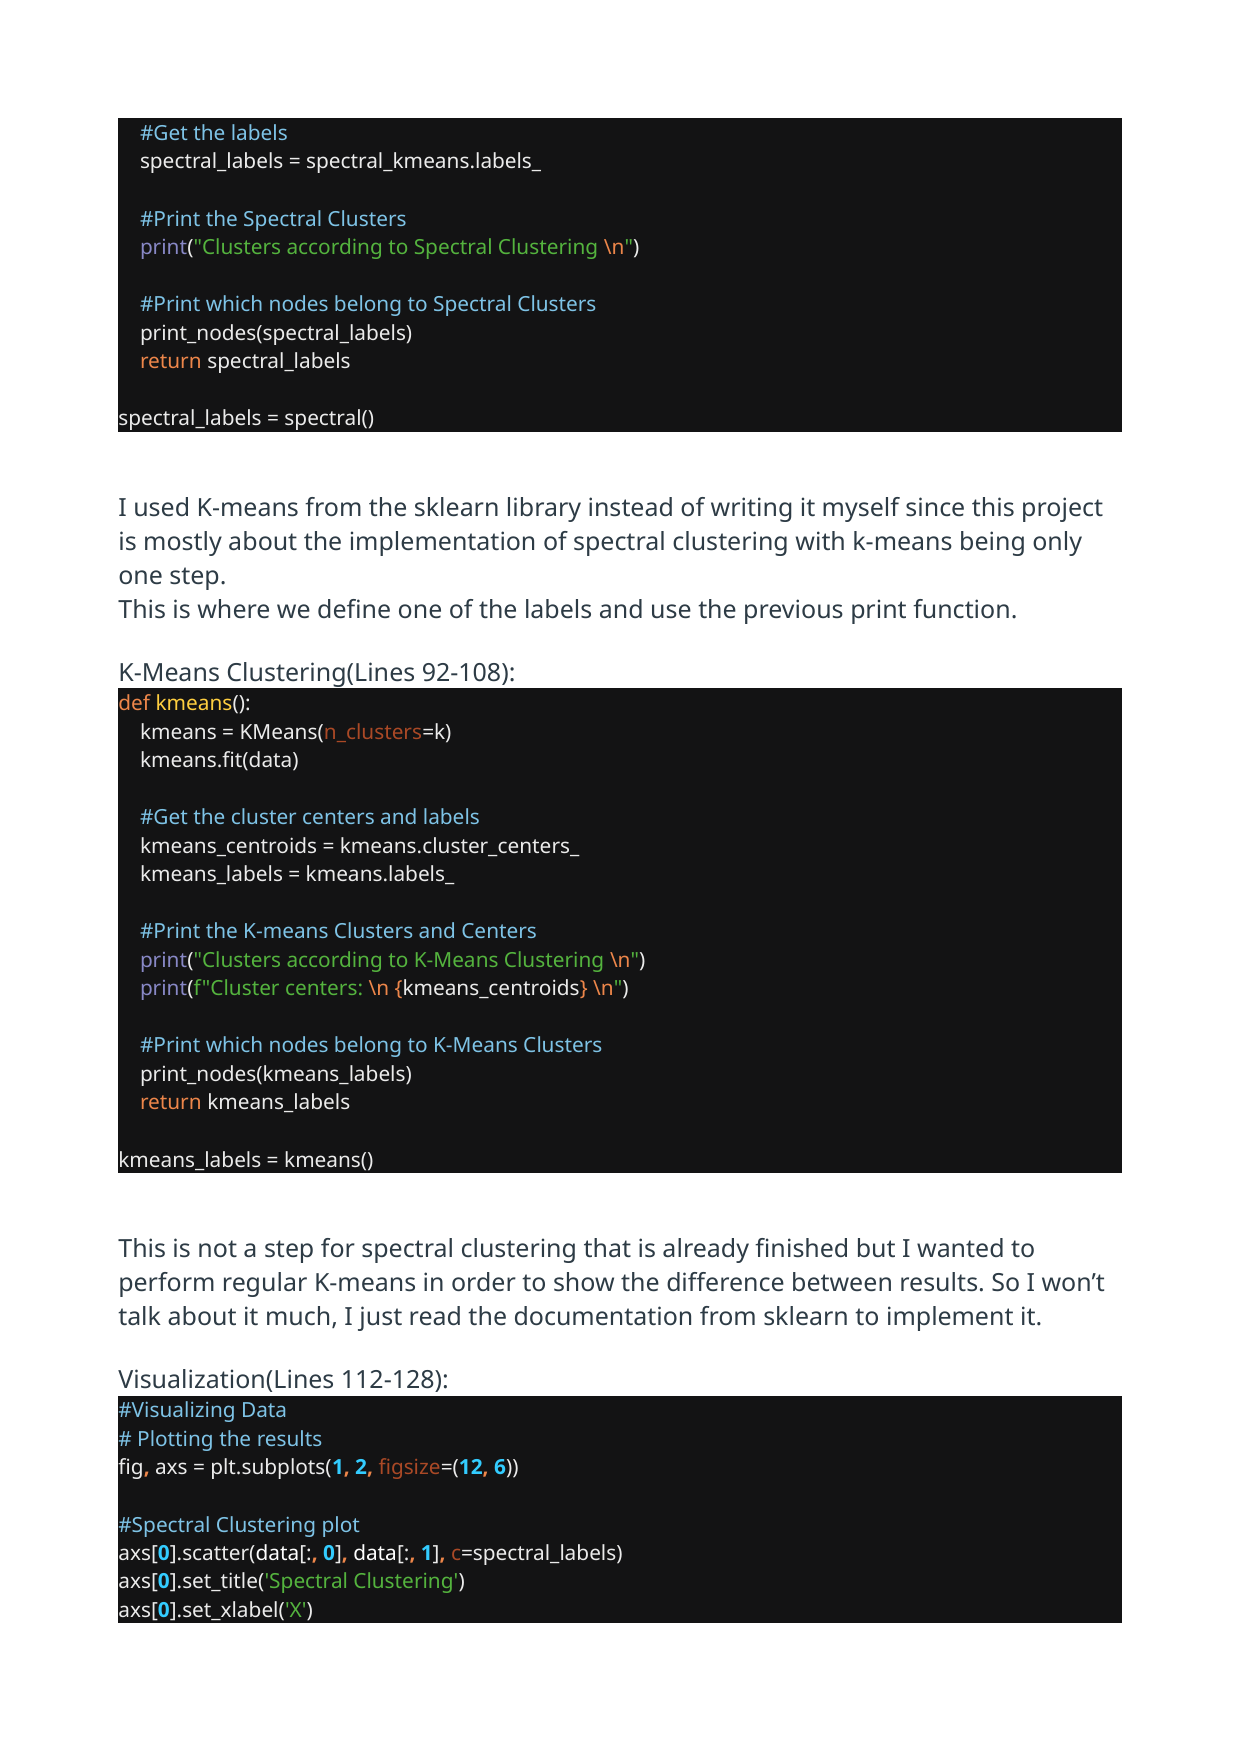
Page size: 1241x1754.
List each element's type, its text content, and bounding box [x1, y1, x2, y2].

text def kmeans(): kmeans = KMeans(n_clusters=k) kmeans.fit(data) #Get the cluster centers and labels kmeans_centroids = kmeans.cluster_centers_ kmeans_labels = kmeans.labels_ #Print the K-means Clusters and Centers print("Clusters according to K-Means Clustering \n") print(f"Cluster centers: \n {kmeans_centroids} \n") #Print which nodes belong to K-Means Clusters print_nodes(kmeans_labels) return kmeans_labels kmeans_labels = kmeans() [118, 688, 1122, 1173]
text This is not a step for spectral clustering that is already finished but I wanted to perform regular K-means in order to show the difference between results. So I won’t talk about it much, I just read the documentation from sklearn to implement it. [118, 1231, 1122, 1333]
text #Get the labels spectral_labels = spectral_kmeans.labels_ #Print the Spectral Clusters print("Clusters according to Spectral Clustering \n") #Print which nodes belong to Spectral Clusters print_nodes(spectral_labels) return spectral_labels spectral_labels = spectral() [118, 118, 1122, 432]
text This is where we define one of the labels and use the previous print function. [118, 592, 1122, 626]
text Visualization(Lines 112-128): [118, 1362, 1122, 1396]
text #Visualizing Data # Plotting the results fig, axs = plt.subplots(1, 2, figsize=(12, 6)) #Spectral Clustering plot axs[0].scatter(data[:, 0], data[:, 1], c=spectral_labels) axs[0].set_title('Spectral Clustering') axs[0].set_xlabel('X') [118, 1396, 1122, 1623]
text K-Means Clustering(Lines 92-108): [118, 654, 1122, 688]
text I used K-means from the sklearn library instead of writing it myself since this project is mostly about the implementation of spectral clustering with k-means being only one step. [118, 489, 1122, 592]
